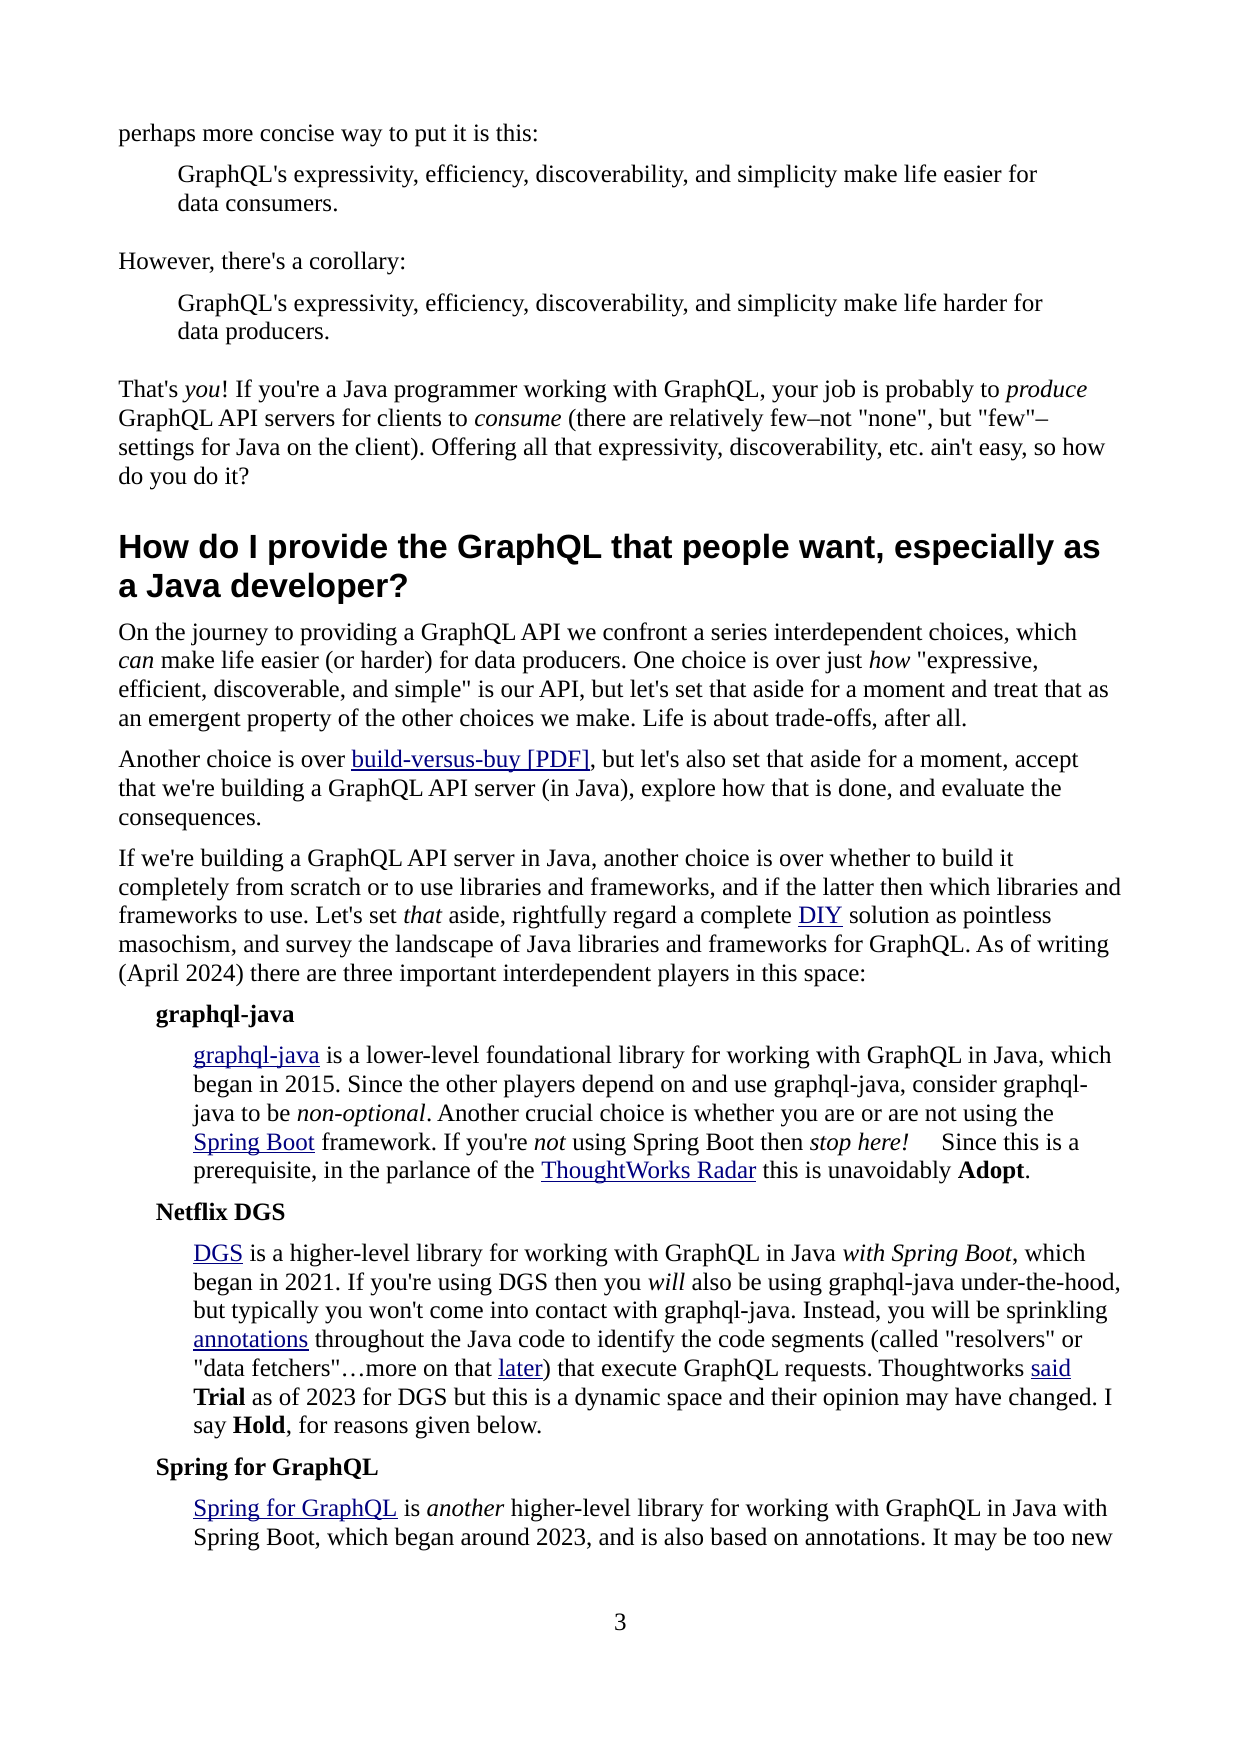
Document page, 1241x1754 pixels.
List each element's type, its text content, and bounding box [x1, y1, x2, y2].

text On the journey to providing a GraphQL API we confront a series interdependent choices, which can make life easier (or harder) for data producers. One choice is over just how "expressive, efficient, discoverable, and simple" is our API, but let's set that aside for a moment and treat that as an emergent property of the other choices we make. Life is about trade-offs, after all. [118, 617, 1122, 732]
list graphql-java is a lower-level foundational library for working with GraphQL in Java, which began in 2015. Since the other players depend on and use graphql-java, consider graphql-java to be non-optional. Another crucial choice is whether you are or are not using the Spring Boot framework. If you're not using Spring Boot then stop here! 🛑 Since this is a prerequisite, in the parlance of the ThoughtWorks Radar this is unavoidably Adopt. [118, 1041, 1122, 1184]
list Spring for GraphQL is another higher-level library for working with GraphQL in Java with Spring Boot, which began around 2023, and is also based on annotations. It may be too new [118, 1493, 1122, 1551]
text Another choice is over build-versus-buy [PDF]​, but let's also set that aside for a moment, accept that we're building a GraphQL API server (in Java), explore how that is done, and evaluate the consequences. [118, 744, 1122, 831]
list DGS is a higher-level library for working with GraphQL in Java with Spring Boot, which began in 2021. If you're using DGS then you will also be using graphql-java under-the-hood, but typically you won't come into contact with graphql-java. Instead, you will be sprinkling annotations throughout the Java code to identify the code segments (called "resolvers" or "data fetchers"…more on that later) that execute GraphQL requests. Thoughtworks said Trial as of 2023 for DGS but this is a dynamic space and their opinion may have changed. I say Hold, for reasons given below. [118, 1238, 1122, 1439]
list graphql-java [118, 999, 1122, 1028]
text perhaps more concise way to put it is this: [118, 118, 1122, 147]
list Spring for GraphQL [118, 1452, 1122, 1481]
text That's you! If you're a Java programmer working with GraphQL, your job is probably to produce GraphQL API servers for clients to consume (there are relatively few–not "none", but "few"–settings for Java on the client). Offering all that expressivity, discoverability, etc. ain't easy, so how do you do it? [118, 374, 1122, 489]
subtitle How do I provide the GraphQL that people want, especially as a Java developer? [118, 527, 1122, 604]
text GraphQL's expressivity, efficiency, discoverability, and simplicity make life harder for data producers. [177, 288, 1063, 345]
text GraphQL's expressivity, efficiency, discoverability, and simplicity make life easier for data consumers. [177, 159, 1063, 217]
list Netflix DGS [118, 1197, 1122, 1226]
text However, there's a corollary: [118, 246, 1122, 275]
text If we're building a GraphQL API server in Java, another choice is over whether to build it completely from scratch or to use libraries and frameworks, and if the latter then which libraries and frameworks to use. Let's set that aside, rightfully regard a complete DIY solution as pointless masochism, and survey the landscape of Java libraries and frameworks for GraphQL. As of writing (April 2024) there are three important interdependent players in this space: [118, 843, 1122, 987]
